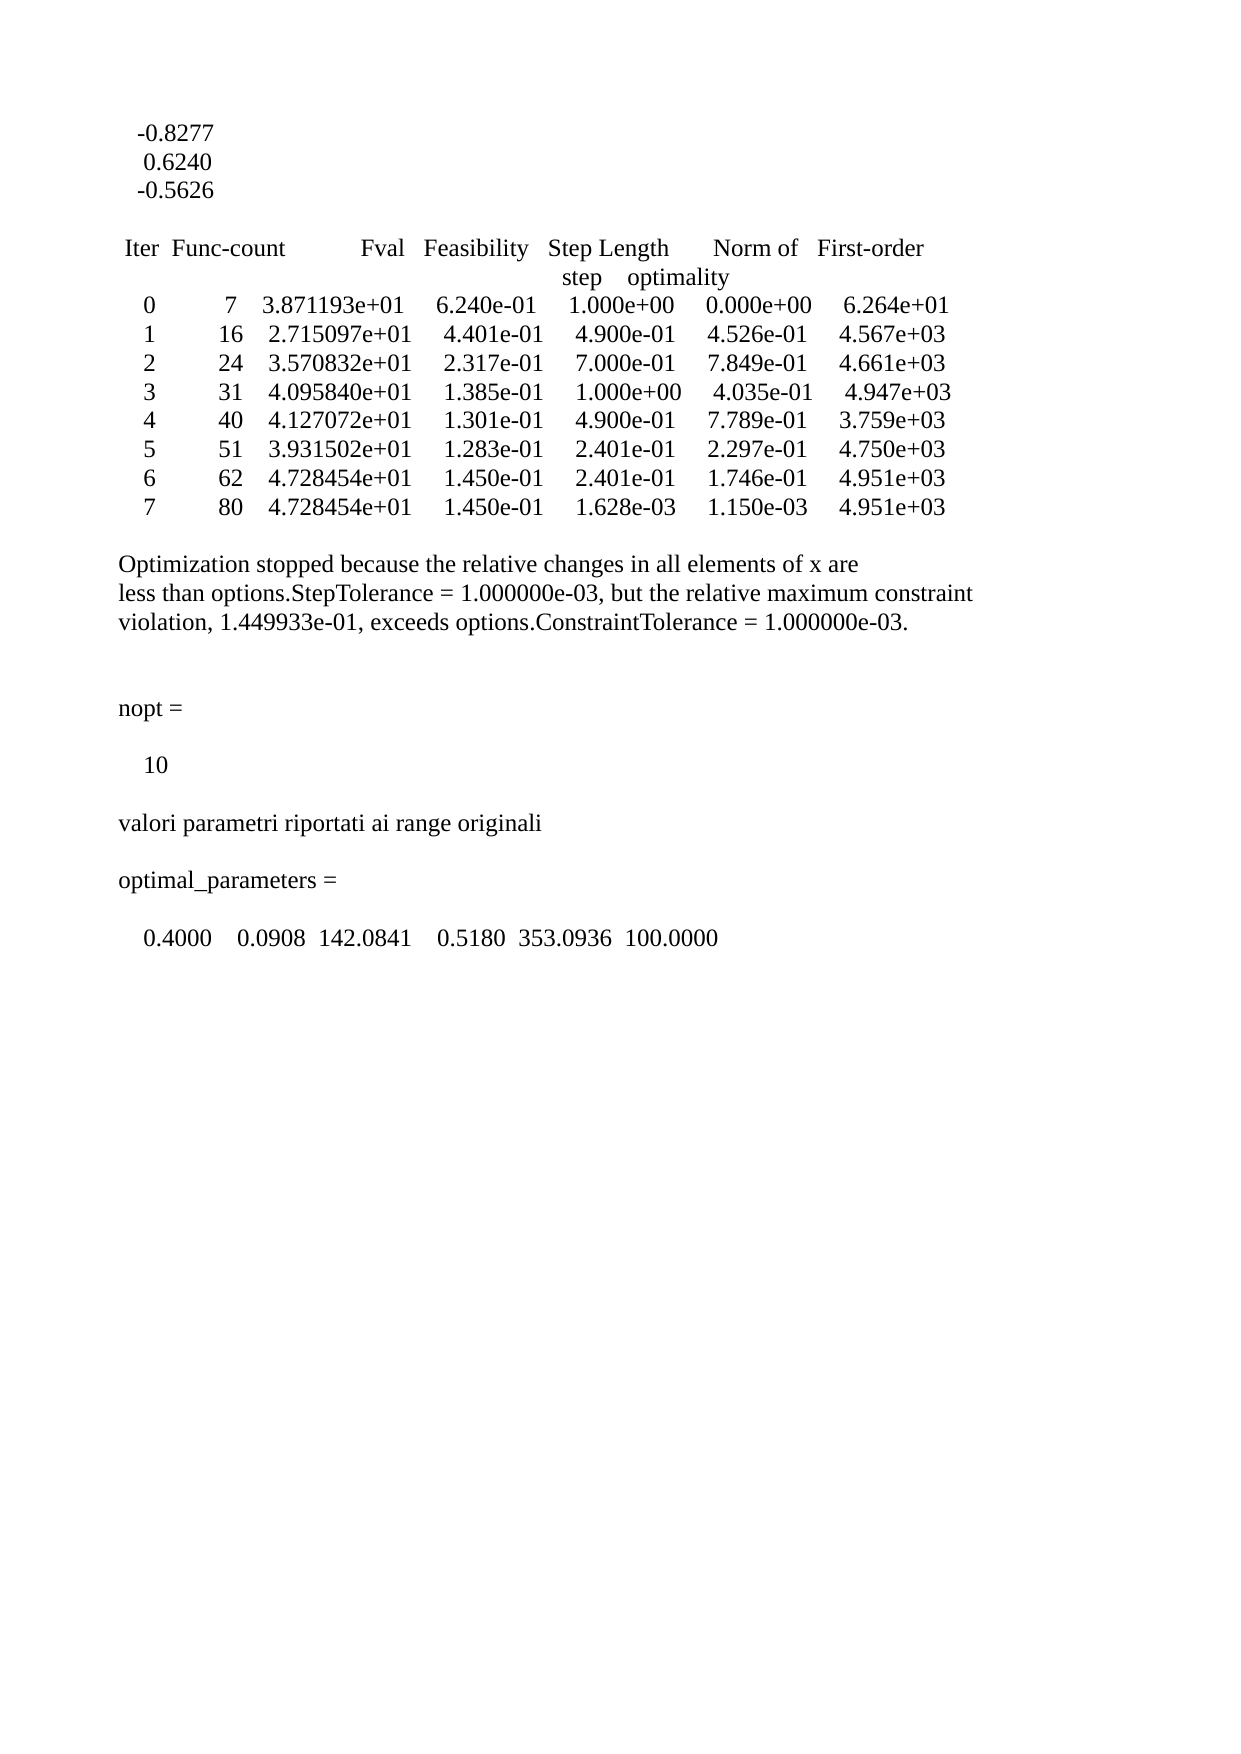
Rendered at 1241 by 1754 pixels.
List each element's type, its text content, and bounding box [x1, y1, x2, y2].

text 5 51 3.931502e+01 1.283e-01 2.401e-01 2.297e-01 4.750e+03 [118, 434, 1122, 463]
text 0.4000 0.0908 142.0841 0.5180 353.0936 100.0000 [118, 923, 1122, 952]
text 7 80 4.728454e+01 1.450e-01 1.628e-03 1.150e-03 4.951e+03 [118, 492, 1122, 521]
text 3 31 4.095840e+01 1.385e-01 1.000e+00 4.035e-01 4.947e+03 [118, 377, 1122, 406]
text -0.8277 [118, 118, 1122, 147]
text less than options.StepTolerance = 1.000000e-03, but the relative maximum constraint [118, 578, 1122, 607]
text nopt = [118, 693, 1122, 722]
text optimal_parameters = [118, 866, 1122, 894]
text 0 7 3.871193e+01 6.240e-01 1.000e+00 0.000e+00 6.264e+01 [118, 291, 1122, 319]
text valori parametri riportati ai range originali [118, 808, 1122, 837]
text 2 24 3.570832e+01 2.317e-01 7.000e-01 7.849e-01 4.661e+03 [118, 348, 1122, 377]
text step optimality [118, 262, 1122, 291]
text 6 62 4.728454e+01 1.450e-01 2.401e-01 1.746e-01 4.951e+03 [118, 463, 1122, 492]
text violation, 1.449933e-01, exceeds options.ConstraintTolerance = 1.000000e-03. [118, 607, 1122, 636]
text Optimization stopped because the relative changes in all elements of x are [118, 549, 1122, 578]
text 4 40 4.127072e+01 1.301e-01 4.900e-01 7.789e-01 3.759e+03 [118, 406, 1122, 434]
text -0.5626 [118, 176, 1122, 204]
text 0.6240 [118, 147, 1122, 176]
text 1 16 2.715097e+01 4.401e-01 4.900e-01 4.526e-01 4.567e+03 [118, 319, 1122, 348]
text Iter Func-count Fval Feasibility Step Length Norm of First-order [118, 233, 1122, 262]
text 10 [118, 751, 1122, 779]
